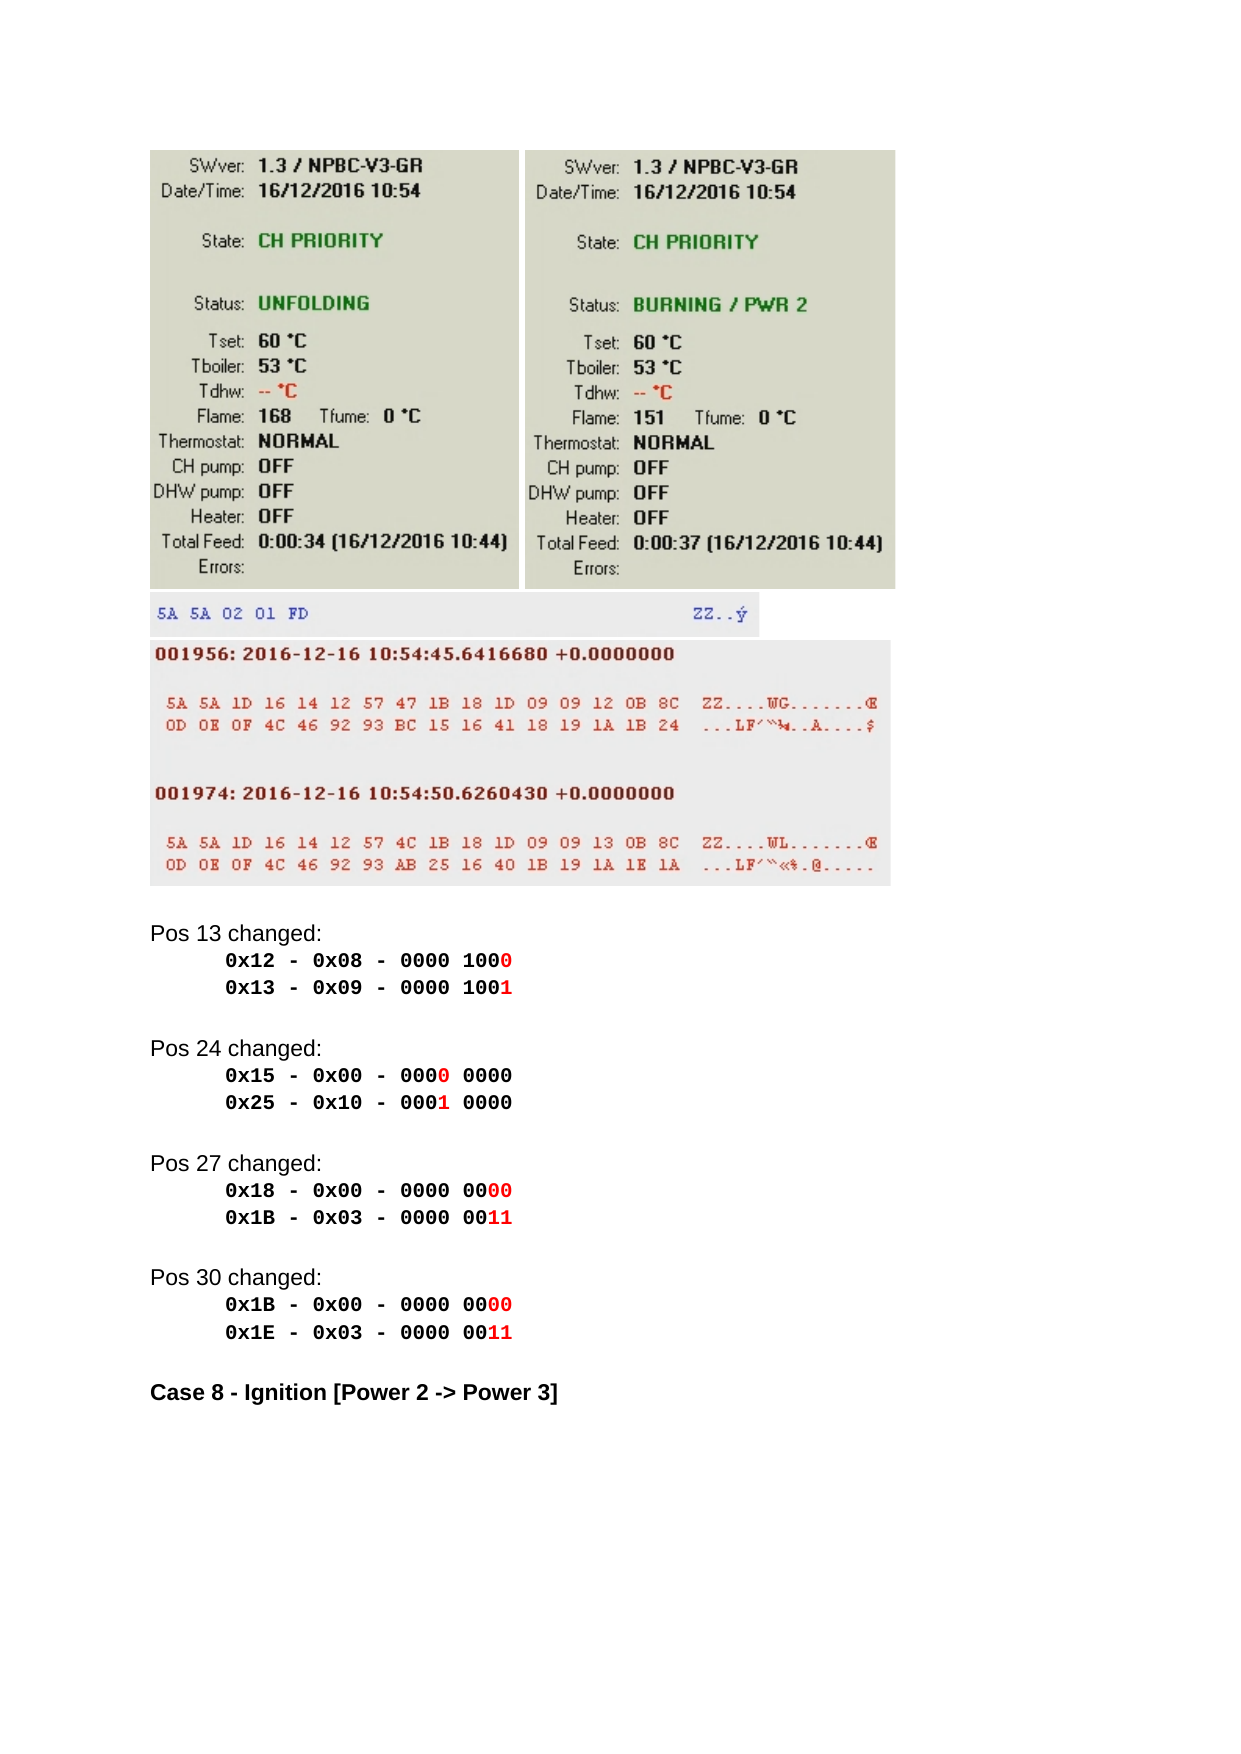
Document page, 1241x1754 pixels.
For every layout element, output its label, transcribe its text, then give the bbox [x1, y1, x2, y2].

text Pos 13 changed: [150, 920, 1090, 946]
text 0x12 - 0x08 - 0000 1000 [150, 950, 1090, 974]
text Pos 24 changed: [150, 1035, 1090, 1061]
text 0x1B - 0x00 - 0000 0000 [225, 1294, 1090, 1318]
text 0x1E - 0x03 - 0000 0011 [150, 1322, 1090, 1345]
picture [150, 150, 519, 589]
text 0x1B - 0x03 - 0000 0011 [225, 1207, 1090, 1231]
text Case 8 - Ignition [Power 2 -> Power 3] [150, 1379, 1090, 1405]
text 0x18 - 0x00 - 0000 0000 [150, 1180, 1090, 1203]
picture [525, 150, 896, 589]
text Pos 30 changed: [150, 1264, 1090, 1291]
text Pos 27 changed: [150, 1149, 1090, 1176]
text 0x13 - 0x09 - 0000 1001 [150, 977, 1090, 1001]
picture [150, 640, 891, 886]
text 0x15 - 0x00 - 0000 0000 [150, 1065, 1090, 1088]
picture [150, 592, 760, 637]
text 0x25 - 0x10 - 0001 0000 [225, 1092, 1090, 1116]
